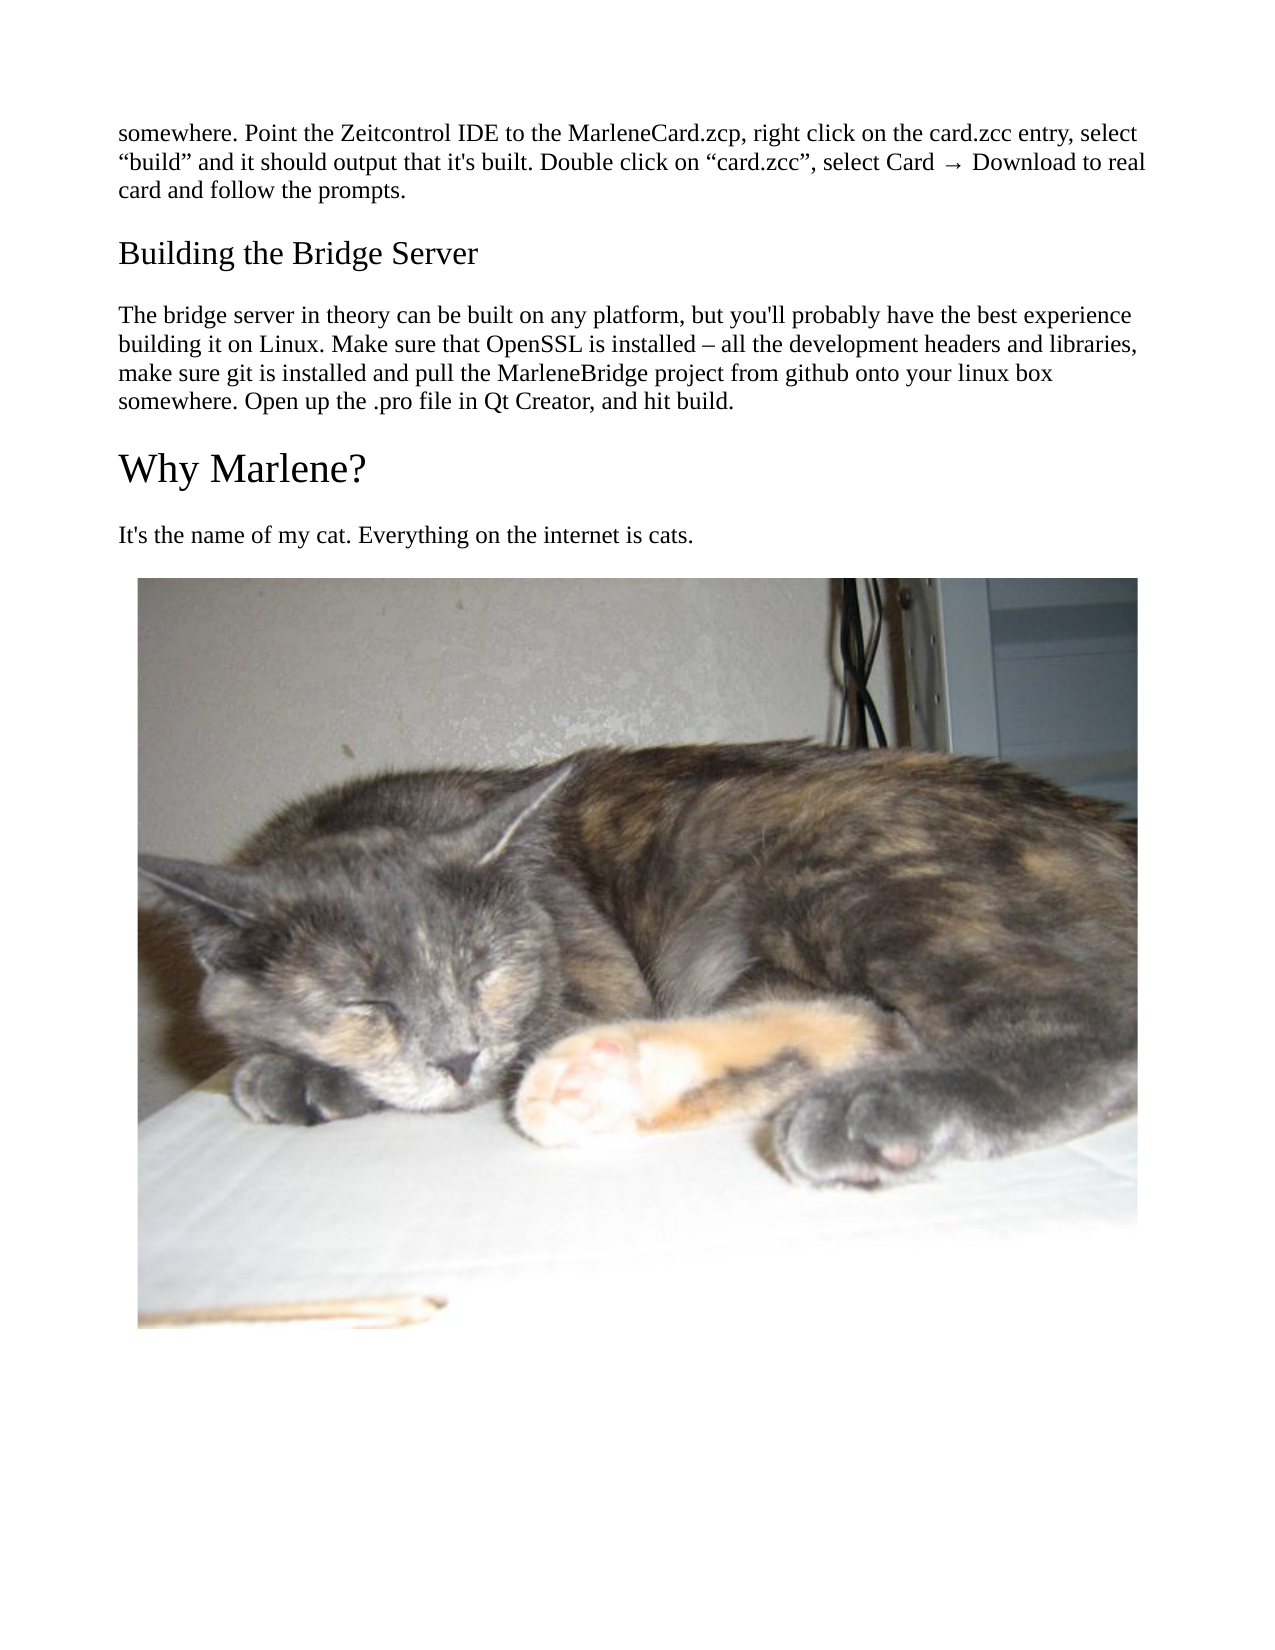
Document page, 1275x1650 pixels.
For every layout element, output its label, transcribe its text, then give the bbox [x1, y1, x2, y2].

text It's the name of my cat. Everything on the internet is cats. [118, 521, 1157, 549]
text Why Marlene? [118, 444, 1157, 492]
text Building the Bridge Server [118, 233, 1157, 271]
text somewhere. Point the Zeitcontrol IDE to the MarleneCard.zcp, right click on the card.zcc entry, select “build” and it should output that it's built. Double click on “card.zcc”, select Card → Download to real card and follow the prompts. [118, 118, 1157, 204]
text The bridge server in theory can be built on any platform, but you'll probably have the best experience building it on Linux. Make sure that OpenSSL is installed – all the development headers and libraries, make sure git is installed and pull the MarleneBridge project from github onto your linux box somewhere. Open up the .pro file in Qt Creator, and hit build. [118, 300, 1157, 415]
picture [137, 578, 1138, 1329]
